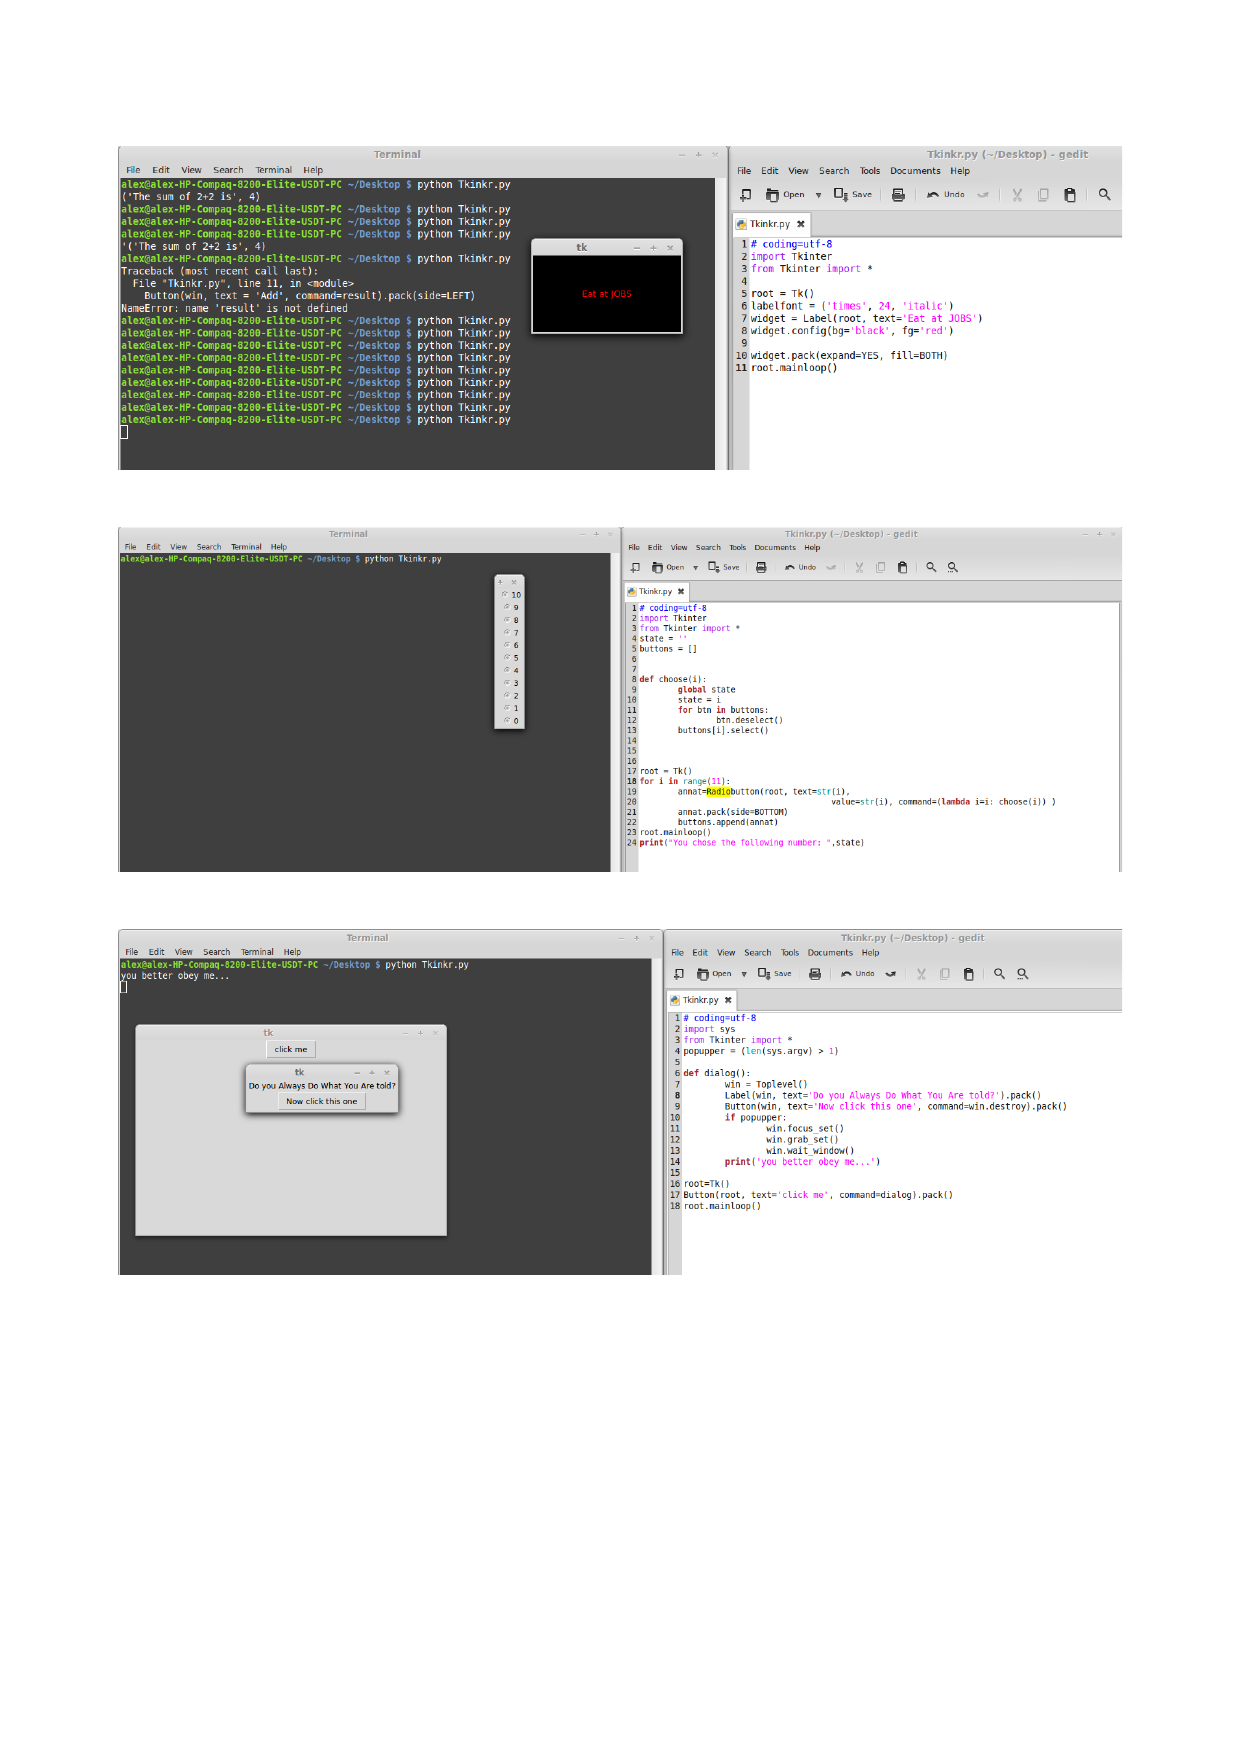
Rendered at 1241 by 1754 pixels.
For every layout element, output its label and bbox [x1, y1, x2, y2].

picture [118, 527, 1123, 872]
picture [118, 929, 1123, 1275]
picture [118, 146, 1123, 470]
